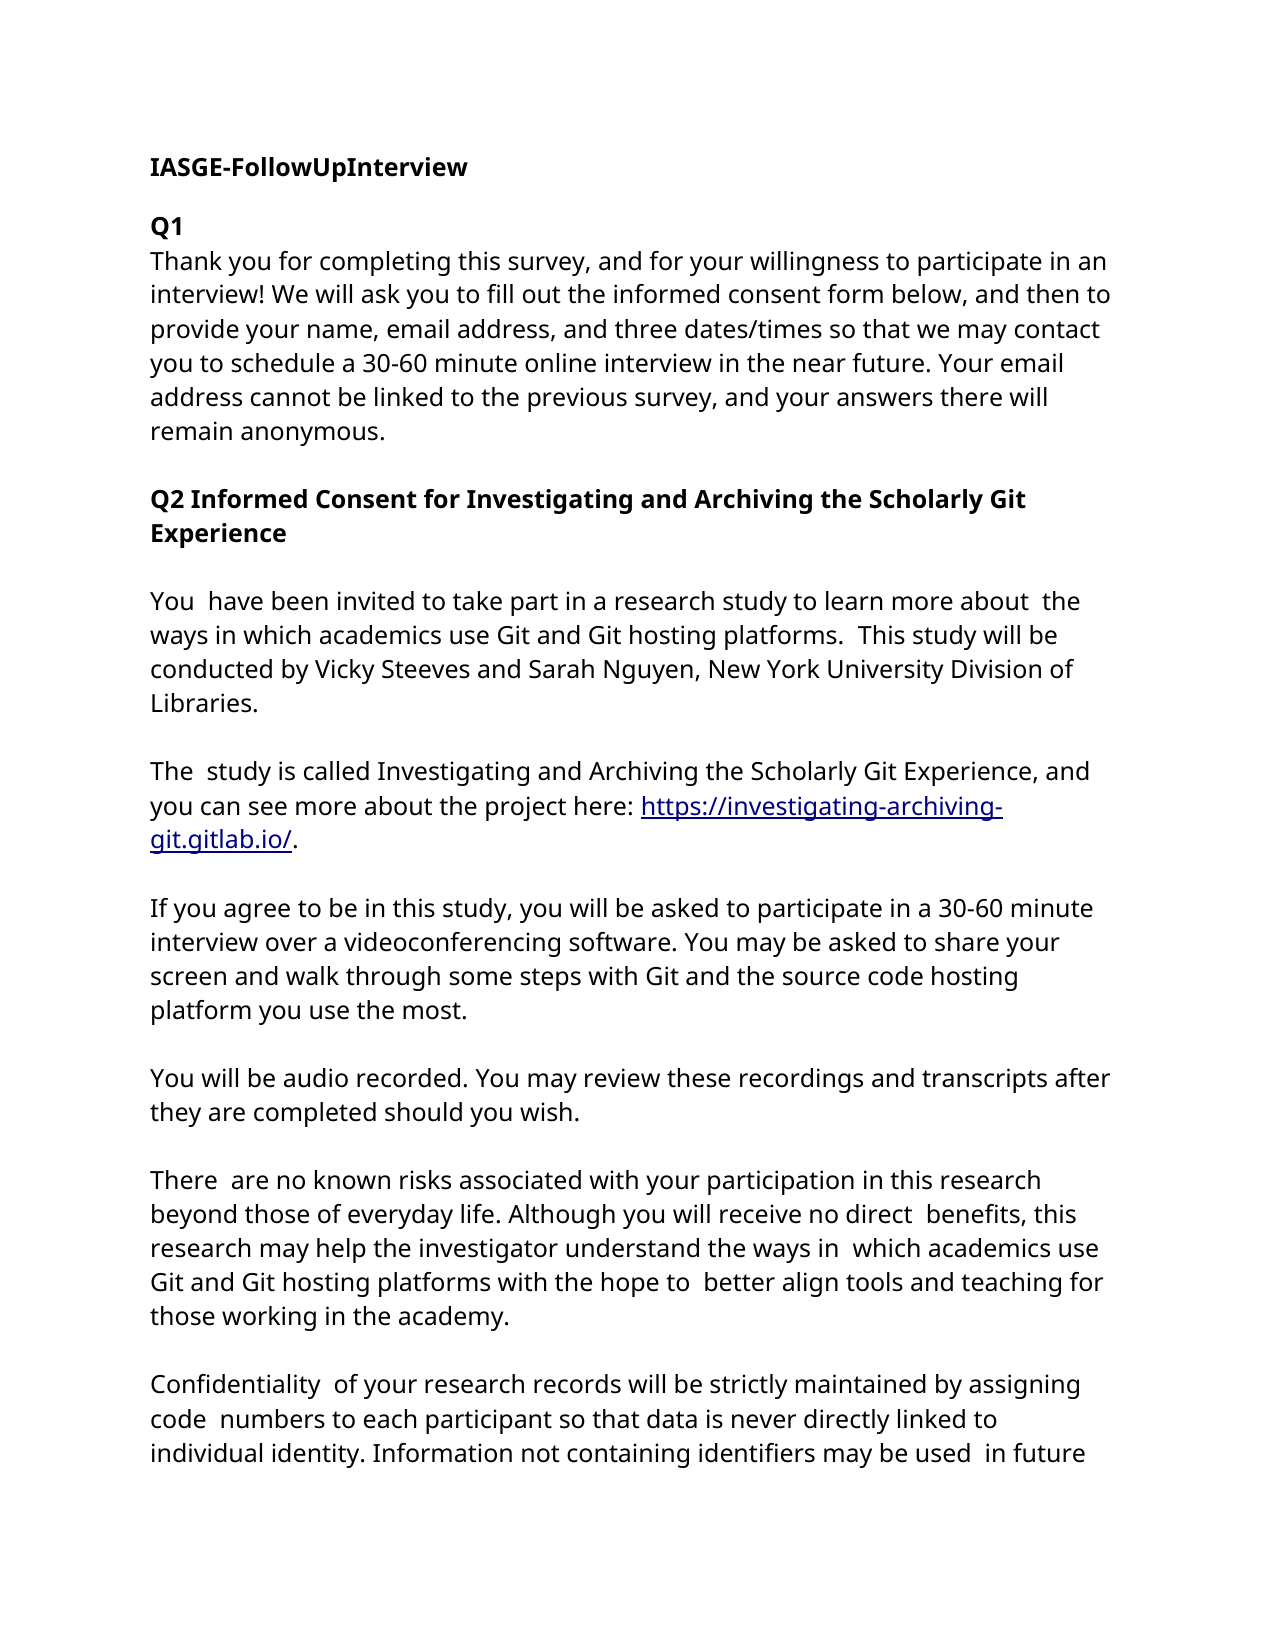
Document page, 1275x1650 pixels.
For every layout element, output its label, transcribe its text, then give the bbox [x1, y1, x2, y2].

text Q2 Informed Consent for Investigating and Archiving the Scholarly Git Experience [150, 482, 1125, 584]
text You have been invited to take part in a research study to learn more about the ways in which academics use Git and Git hosting platforms. This study will be conducted by Vicky Steeves and Sarah Nguyen, New York University Division of Libraries. The study is called Investigating and Archiving the Scholarly Git Experience, and you can see more about the project here: https://investigating-archiving-git.gitlab.io/. [150, 584, 1125, 890]
text You will be audio recorded. You may review these recordings and transcripts after they are completed should you wish. [150, 1061, 1125, 1163]
text There are no known risks associated with your participation in this research beyond those of everyday life. Although you will receive no direct benefits, this research may help the investigator understand the ways in which academics use Git and Git hosting platforms with the hope to better align tools and teaching for those working in the academy. [150, 1163, 1125, 1333]
text Thank you for completing this survey, and for your willingness to participate in an interview! We will ask you to fill out the informed consent form below, and then to provide your name, email address, and three dates/times so that we may contact you to schedule a 30-60 minute online interview in the near future. Your email address cannot be linked to the previous survey, and your answers there will remain anonymous. [150, 243, 1125, 482]
text Q1 [150, 209, 1125, 243]
text IASGE-FollowUpInterview [150, 150, 1125, 184]
text If you agree to be in this study, you will be asked to participate in a 30-60 minute interview over a videoconferencing software. You may be asked to share your screen and walk through some steps with Git and the source code hosting platform you use the most. [150, 890, 1125, 1061]
text Confidentiality of your research records will be strictly maintained by assigning code numbers to each participant so that data is never directly linked to individual identity. Information not containing identifiers may be used in future [150, 1367, 1125, 1469]
